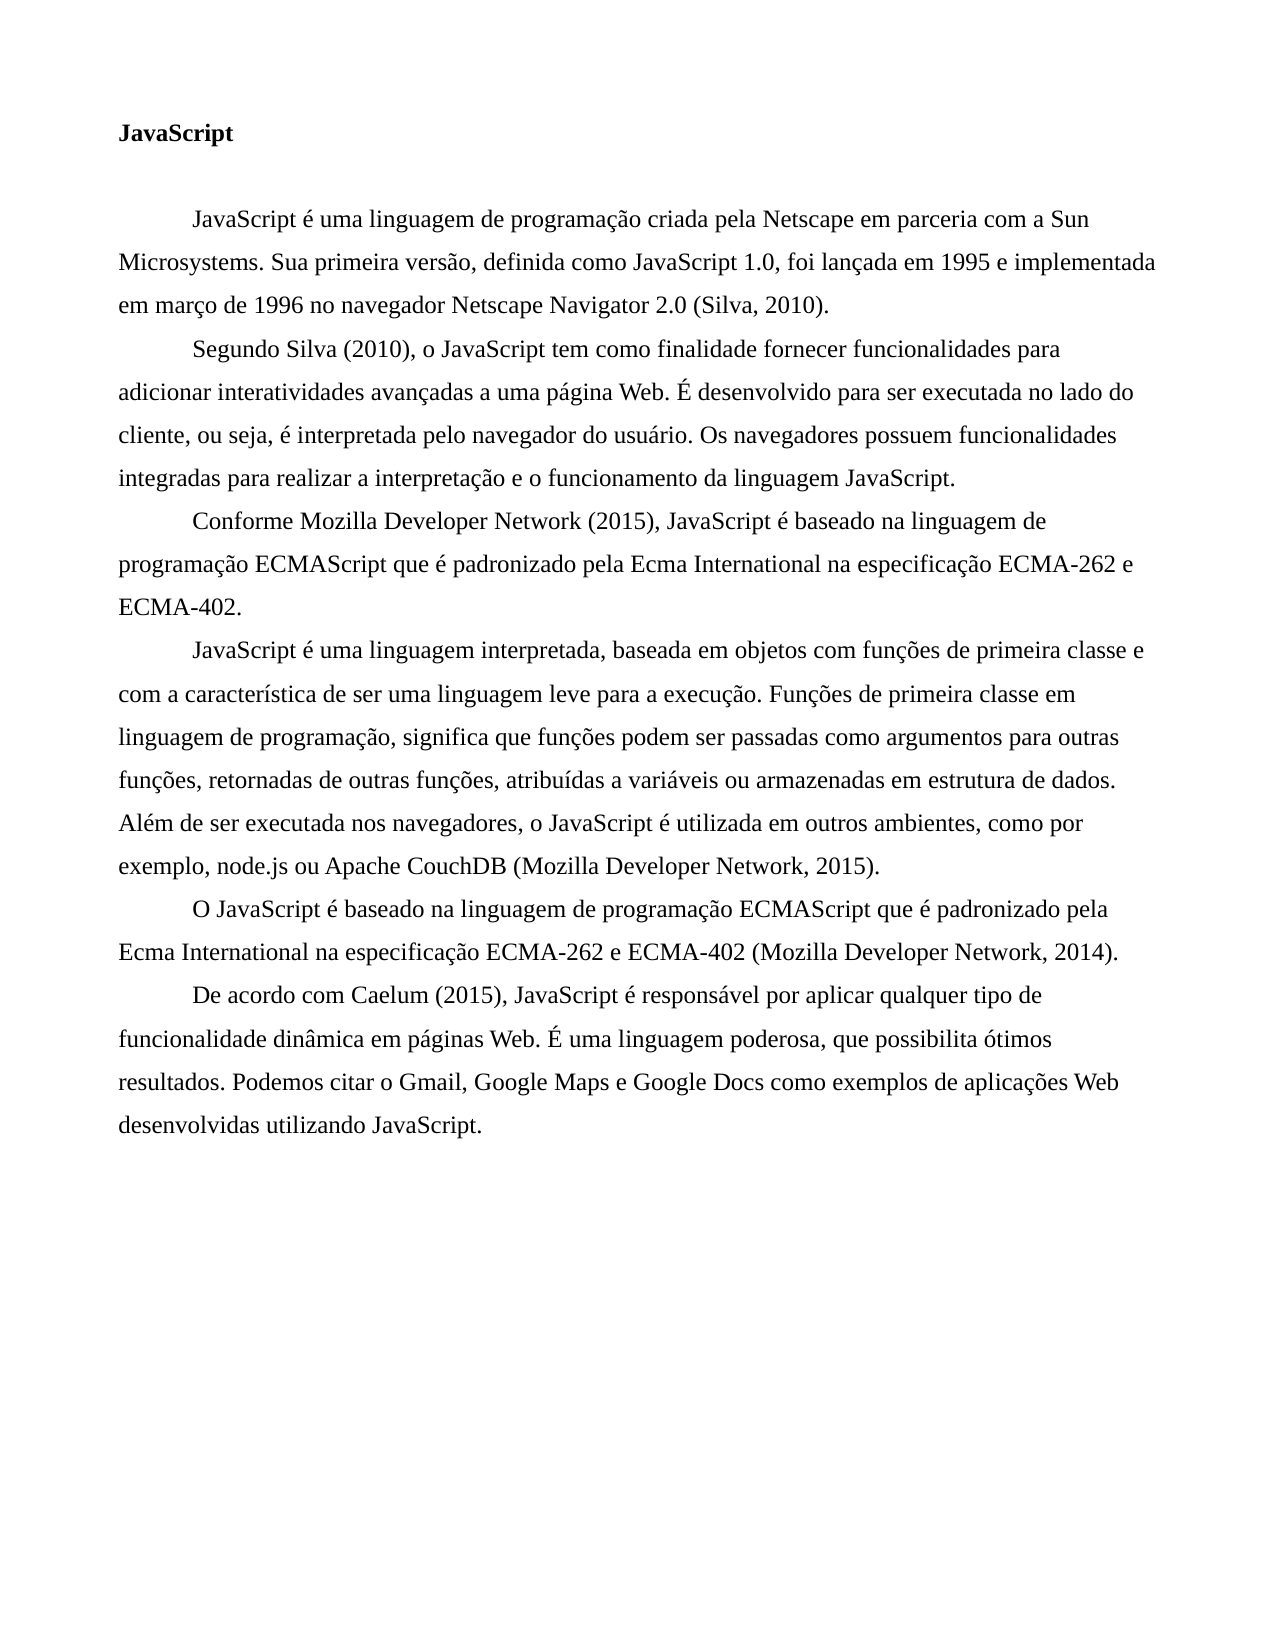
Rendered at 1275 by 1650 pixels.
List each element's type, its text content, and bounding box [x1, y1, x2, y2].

text JavaScript é uma linguagem interpretada, baseada em objetos com funções de primeira classe e com a característica de ser uma linguagem leve para a execução. Funções de primeira classe em linguagem de programação, significa que funções podem ser passadas como argumentos para outras funções, retornadas de outras funções, atribuídas a variáveis ou armazenadas em estrutura de dados. Além de ser executada nos navegadores, o JavaScript é utilizada em outros ambientes, como por exemplo, node.js ou Apache CouchDB (Mozilla Developer Network, 2015). [118, 636, 1157, 880]
text Segundo Silva (2010), o JavaScript tem como finalidade fornecer funcionalidades para adicionar interatividades avançadas a uma página Web. É desenvolvido para ser executada no lado do cliente, ou seja, é interpretada pelo navegador do usuário. Os navegadores possuem funcionalidades integradas para realizar a interpretação e o funcionamento da linguagem JavaScript. [118, 334, 1157, 492]
text O JavaScript é baseado na linguagem de programação ECMAScript que é padronizado pela Ecma International na especificação ECMA-262 e ECMA-402 (Mozilla Developer Network, 2014). [118, 894, 1157, 966]
text Conforme Mozilla Developer Network (2015), JavaScript é baseado na linguagem de programação ECMAScript que é padronizado pela Ecma International na especificação ECMA-262 e ECMA-402. [118, 506, 1157, 621]
text De acordo com Caelum (2015), JavaScript é responsável por aplicar qualquer tipo de funcionalidade dinâmica em páginas Web. É uma linguagem poderosa, que possibilita ótimos resultados. Podemos citar o Gmail, Google Maps e Google Docs como exemplos de aplicações Web desenvolvidas utilizando JavaScript. [118, 981, 1157, 1139]
text JavaScript é uma linguagem de programação criada pela Netscape em parceria com a Sun Microsystems. Sua primeira versão, definida como JavaScript 1.0, foi lançada em 1995 e implementada em março de 1996 no navegador Netscape Navigator 2.0 (Silva, 2010). [118, 204, 1157, 319]
text JavaScript [118, 118, 1157, 147]
